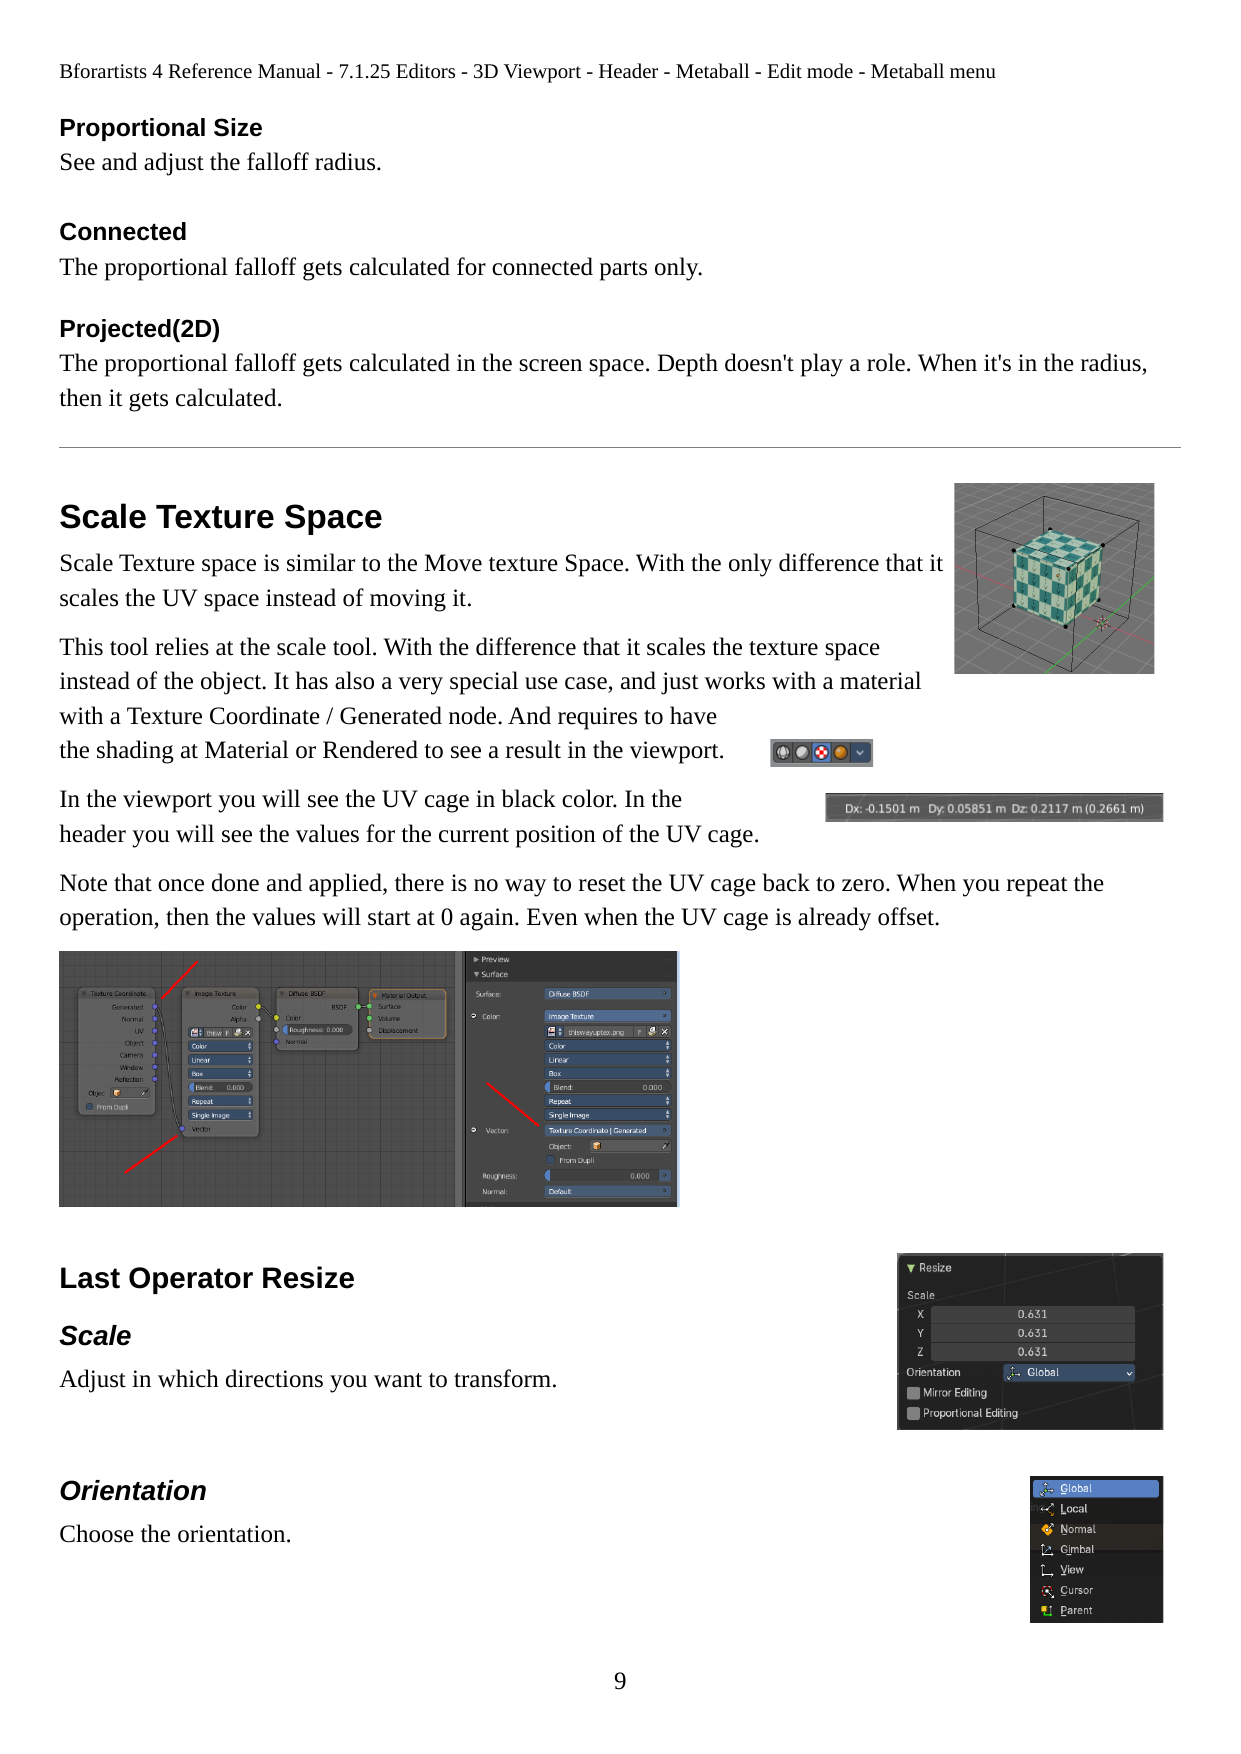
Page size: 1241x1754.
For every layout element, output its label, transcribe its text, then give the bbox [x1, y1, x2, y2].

text The proportional falloff gets calculated for connected parts only. [59, 252, 1181, 281]
text Adjust in which directions you want to transform. [59, 1364, 897, 1392]
picture [770, 739, 874, 767]
picture [825, 793, 1164, 822]
subtitle Orientation [59, 1474, 1181, 1506]
picture [954, 483, 1155, 674]
text Note that once done and applied, there is no way to reset the UV cage back to zero. When you repeat the operation, then the values will start at 0 again. Even when the UV cage is already offset. [59, 868, 1181, 931]
subtitle [1164, 1260, 1181, 1294]
text Choose the orientation. [59, 1519, 1030, 1547]
text Scale Texture space is similar to the Move texture Space. With the only difference that it scales the UV space instead of moving it. [59, 548, 954, 611]
text This tool relies at the scale tool. With the difference that it scales the texture space instead of the object. It has also a very special use case, and just works with a material with a Texture Coordinate / Generated node. And requires to have the shading at Material or Rendered to see a result in the viewport. [59, 632, 1181, 764]
subtitle Connected [59, 217, 1181, 246]
subtitle [1155, 497, 1181, 536]
subtitle Projected(2D) [59, 314, 1181, 342]
text The proportional falloff gets calculated in the screen space. Depth doesn't play a role. When it's in the radius, then it gets calculated. [59, 348, 1181, 412]
subtitle Scale Texture Space [59, 497, 954, 536]
picture [59, 951, 680, 1207]
subtitle [1164, 1319, 1181, 1351]
text In the viewport you will see the UV cage in black color. In the header you will see the values for the current position of the UV cage. [59, 784, 1181, 847]
subtitle Proportional Size [59, 113, 1181, 141]
text See and adjust the falloff radius. [59, 147, 1181, 176]
picture [897, 1253, 1164, 1430]
subtitle Last Operator Resize [59, 1260, 897, 1294]
text [1164, 1519, 1181, 1547]
subtitle Scale [59, 1319, 897, 1351]
picture [1030, 1476, 1164, 1623]
